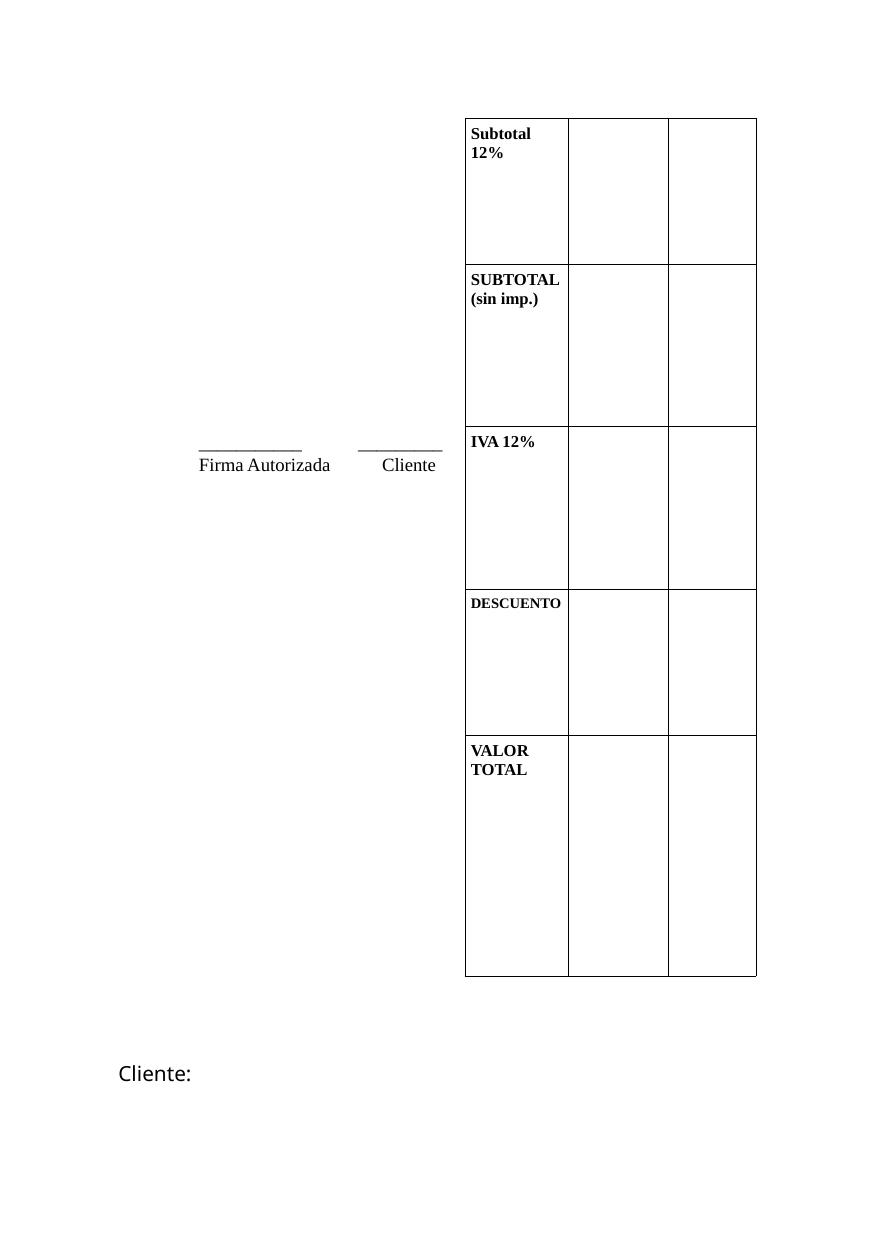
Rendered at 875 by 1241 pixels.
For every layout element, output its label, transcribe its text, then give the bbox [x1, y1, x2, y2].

table_cell [569, 736, 668, 976]
table_cell [118, 735, 193, 976]
text <if test="invoice.type == 'in_invoice'"> [118, 1031, 756, 1055]
table_cell IVA 12% [466, 427, 568, 589]
table_cell <formatLang(invoice.total_amount, invoice.party.lang, currency=invoice.currency)> [669, 736, 756, 976]
table_cell [118, 118, 193, 264]
table_cell ___________ _________ Firma Autorizada Cliente [193, 426, 465, 589]
table_cell [118, 426, 193, 589]
table_cell [569, 590, 668, 734]
table_cell <formatLang(invoice.untaxed_amount, invoice.party.lang, currency=invoice.currency)> [669, 265, 756, 426]
table_cell VALOR TOTAL [466, 736, 568, 976]
text </if> [118, 1004, 756, 1028]
table_cell SUBTOTAL (sin imp.) [466, 265, 568, 426]
table_cell <formatLang(subtotal_12, invoice.party.lang, currency=invoice.currency)> [669, 119, 756, 264]
text Cliente: <invoice.party.name> [118, 1059, 756, 1087]
table_cell [193, 589, 465, 734]
table_cell [193, 735, 465, 976]
table_cell [118, 264, 193, 426]
table_cell [193, 264, 465, 426]
table_cell [569, 265, 668, 426]
table_cell <formatLang(descuento, invoice.party.lang, currency=invoice.currency)> [669, 590, 756, 734]
table_cell [569, 119, 668, 264]
table_cell [569, 427, 668, 589]
table_cell Subtotal 12% [466, 119, 568, 264]
table_cell [118, 589, 193, 734]
table_cell [193, 118, 465, 264]
table_cell <formatLang(invoice.tax_amount, invoice.party.lang, currency=invoice.currency)> [669, 427, 756, 589]
table_cell DESCUENTO [466, 590, 568, 734]
